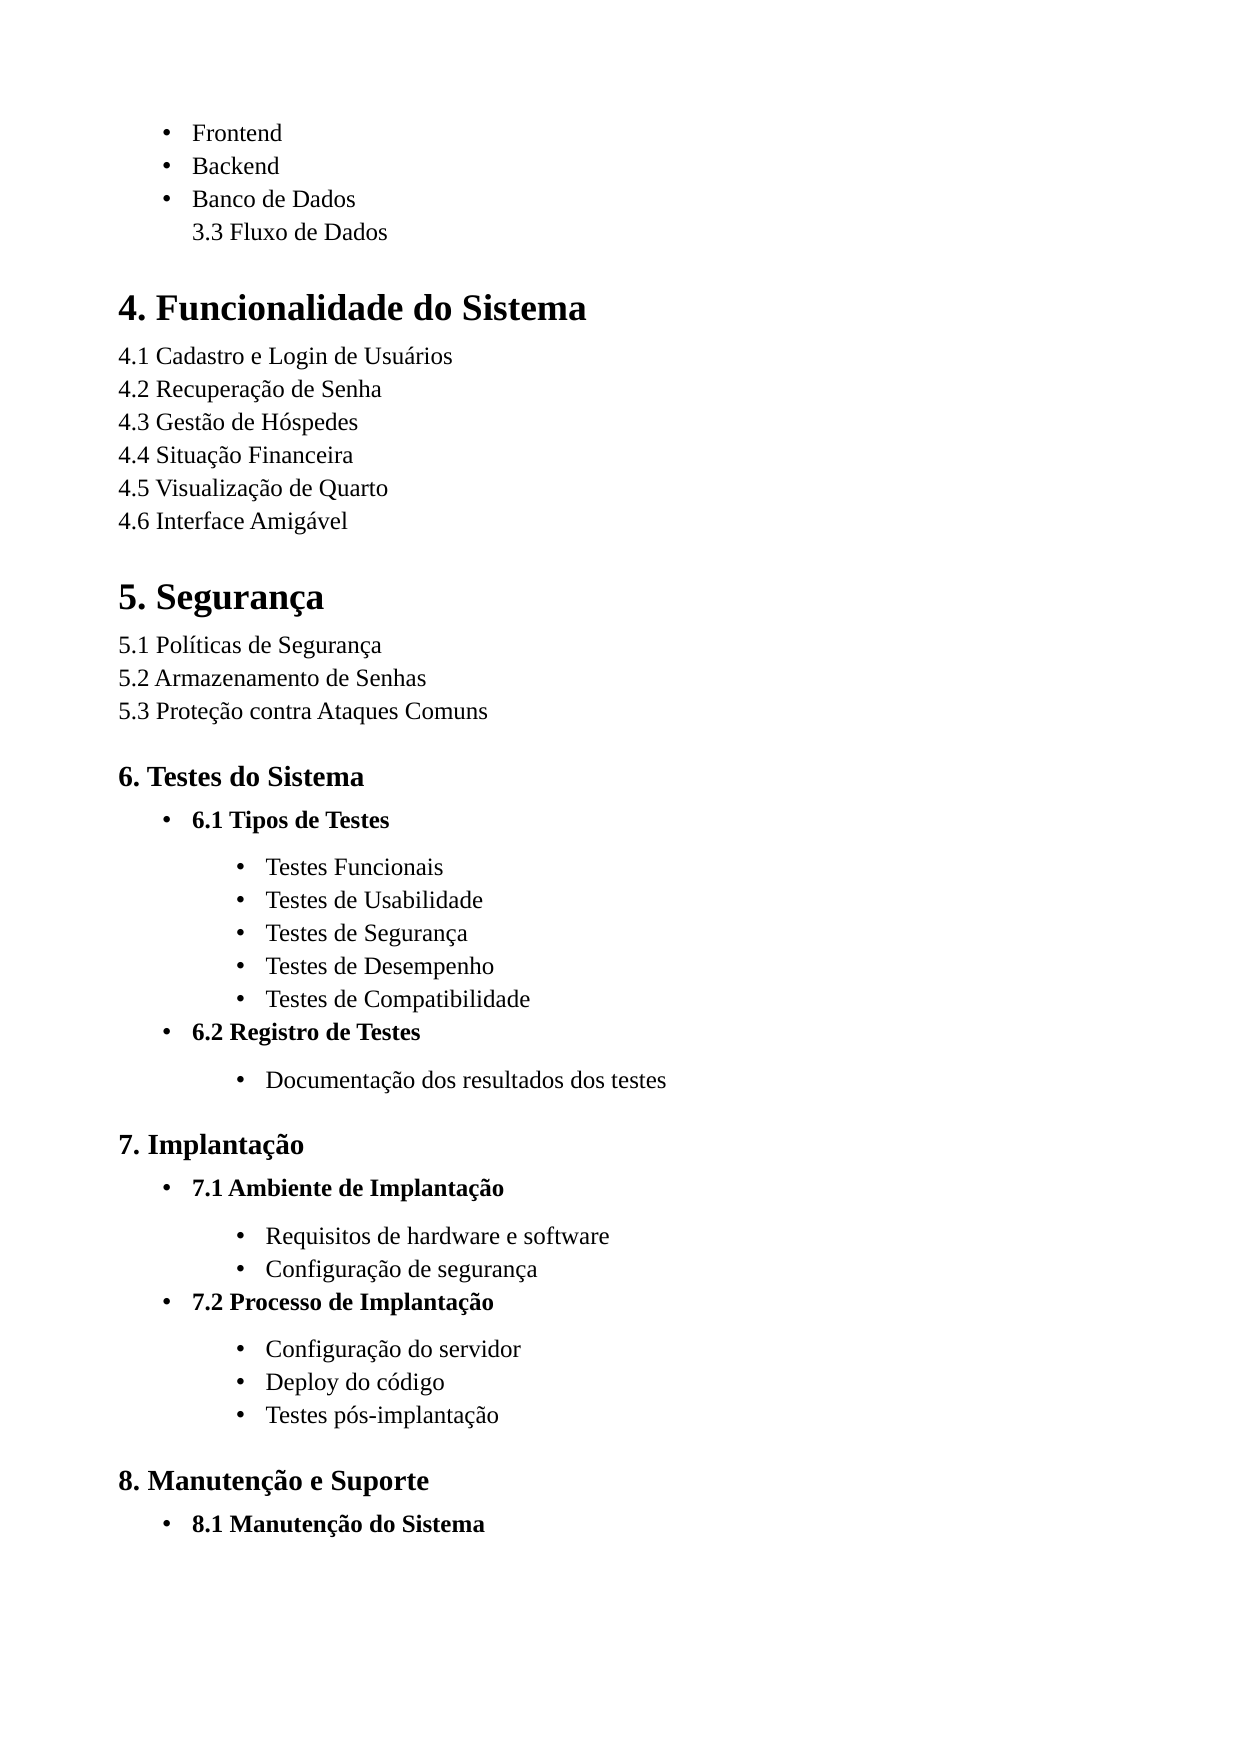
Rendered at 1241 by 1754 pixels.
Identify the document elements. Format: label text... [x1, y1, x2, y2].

list 6.2 Registro de Testes [162, 1017, 1122, 1046]
list Configuração de segurança [236, 1254, 1122, 1283]
text 5.1 Políticas de Segurança 5.2 Armazenamento de Senhas 5.3 Proteção contra Ataques Comuns [118, 630, 1122, 725]
list Testes de Compatibilidade [236, 984, 1122, 1013]
subtitle 8. Manutenção e Suporte [118, 1463, 1122, 1496]
list Deploy do código [236, 1367, 1122, 1396]
list Testes Funcionais [236, 852, 1122, 881]
text 4.1 Cadastro e Login de Usuários 4.2 Recuperação de Senha 4.3 Gestão de Hóspedes 4.4 Situação Financeira 4.5 Visualização de Quarto 4.6 Interface Amigável [118, 341, 1122, 535]
list Documentação dos resultados dos testes [236, 1065, 1122, 1094]
subtitle 7. Implantação [118, 1127, 1122, 1161]
subtitle 6. Testes do Sistema [118, 759, 1122, 792]
list 8.1 Manutenção do Sistema [162, 1509, 1122, 1537]
list 7.2 Processo de Implantação [162, 1287, 1122, 1316]
list Requisitos de hardware e software [236, 1221, 1122, 1249]
list Configuração do servidor [236, 1334, 1122, 1363]
list 7.1 Ambiente de Implantação [162, 1173, 1122, 1202]
subtitle 5. Segurança [118, 575, 1122, 618]
list Banco de Dados 3.3 Fluxo de Dados [162, 184, 1122, 246]
list Testes de Usabilidade [236, 885, 1122, 914]
list Frontend [162, 118, 1122, 147]
list Backend [162, 151, 1122, 180]
list Testes pós-implantação [236, 1401, 1122, 1429]
list Testes de Segurança [236, 918, 1122, 947]
subtitle 4. Funcionalidade do Sistema [118, 286, 1122, 329]
list Testes de Desempenho [236, 951, 1122, 980]
list 6.1 Tipos de Testes [162, 805, 1122, 833]
